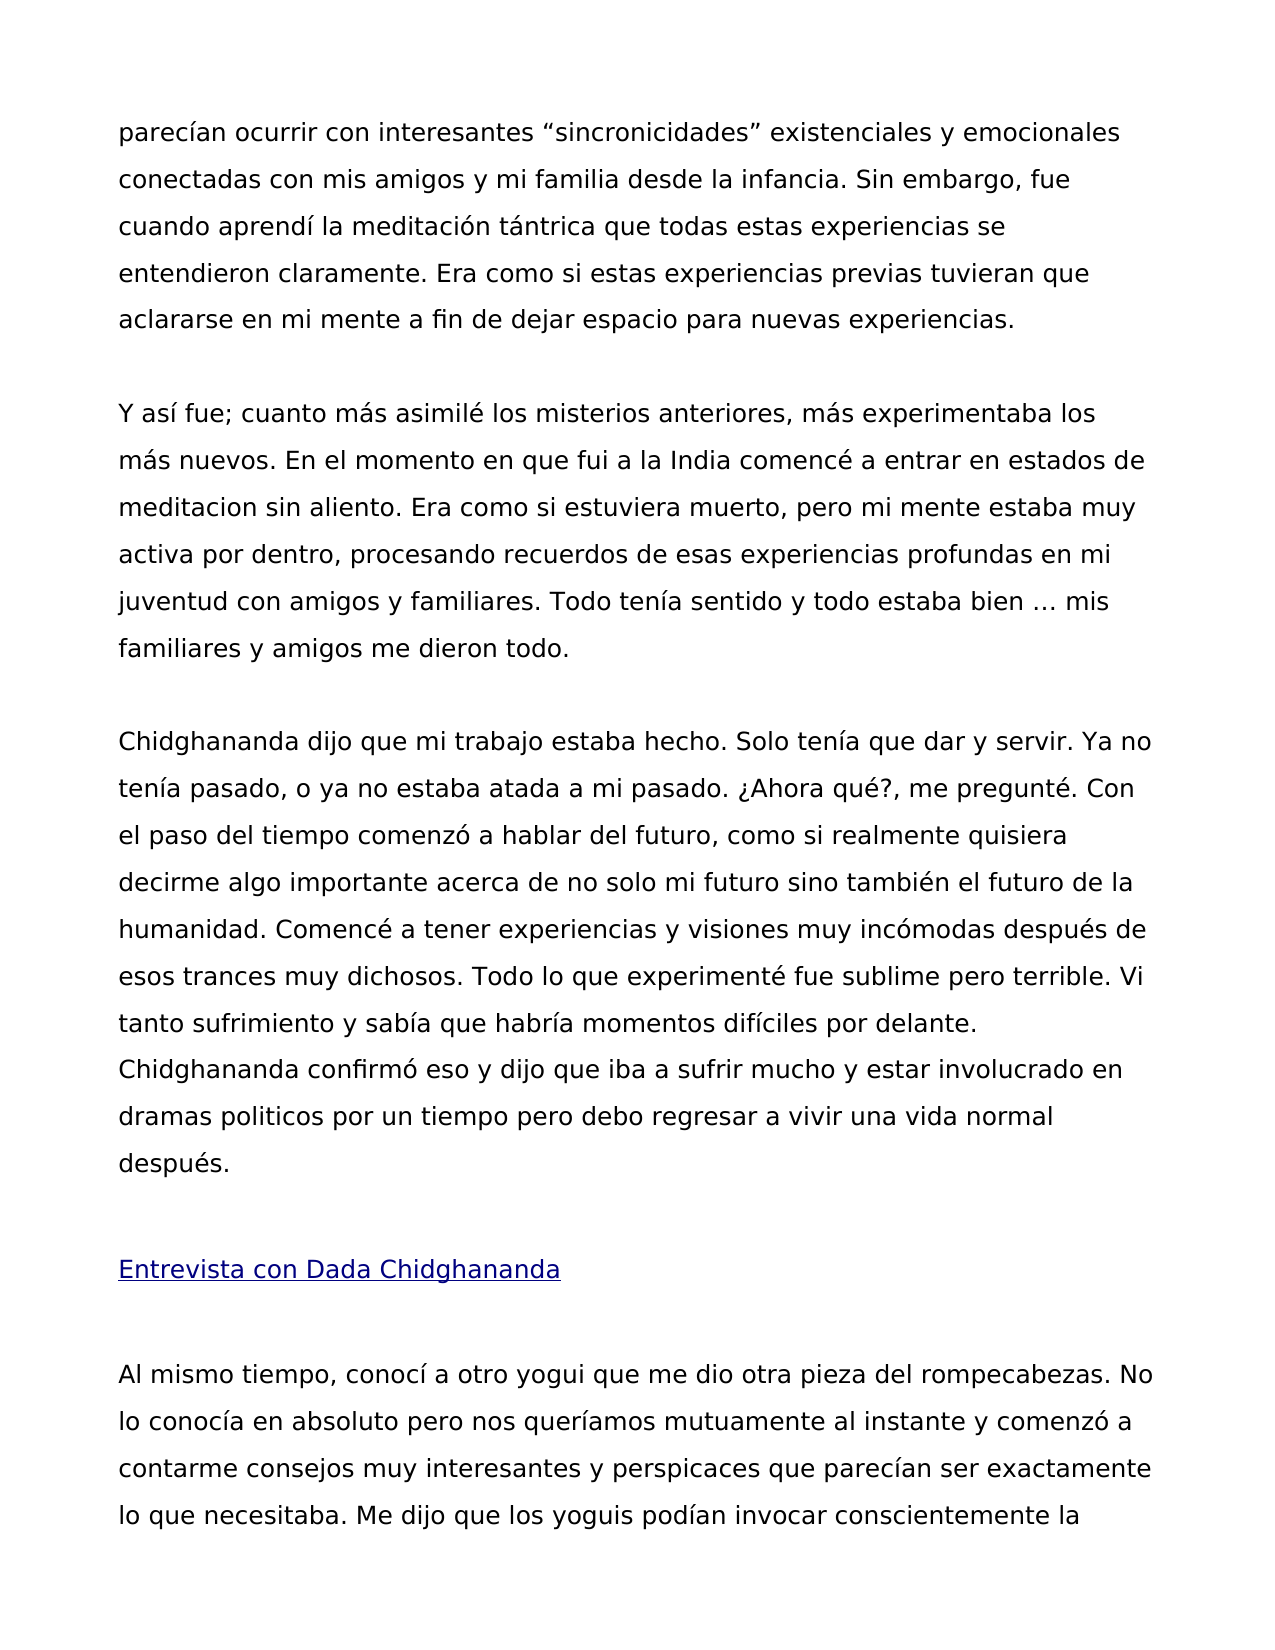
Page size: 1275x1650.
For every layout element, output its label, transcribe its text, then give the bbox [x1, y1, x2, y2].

text Entrevista con Dada Chidghananda [118, 1255, 1157, 1284]
text parecían ocurrir con interesantes “sincronicidades” existenciales y emocionales conectadas con mis amigos y mi familia desde la infancia. Sin embargo, fue cuando aprendí la meditación tántrica que todas estas experiencias se entendieron claramente. Era como si estas experiencias previas tuvieran que aclararse en mi mente a fin de dejar espacio para nuevas experiencias. Y así fue; cuanto más asimilé los misterios anteriores, más experimentaba los más nuevos. En el momento en que fui a la India comencé a entrar en estados de meditacion sin aliento. Era como si estuviera muerto, pero mi mente estaba muy activa por dentro, procesando recuerdos de esas experiencias profundas en mi juventud con amigos y familiares. Todo tenía sentido y todo estaba bien … mis familiares y amigos me dieron todo. Chidghananda dijo que mi trabajo estaba hecho. Solo tenía que dar y servir. Ya no tenía pasado, o ya no estaba atada a mi pasado. ¿Ahora qué?, me pregunté. Con el paso del tiempo comenzó a hablar del futuro, como si realmente quisiera decirme algo importante acerca de no solo mi futuro sino también el futuro de la humanidad. Comencé a tener experiencias y visiones muy incómodas después de esos trances muy dichosos. Todo lo que experimenté fue sublime pero terrible. Vi tanto sufrimiento y sabía que habría momentos difíciles por delante. Chidghananda confirmó eso y dijo que iba a sufrir mucho y estar involucrado en dramas politicos por un tiempo pero debo regresar a vivir una vida normal después. [118, 118, 1157, 1225]
text Al mismo tiempo, conocí a otro yogui que me dio otra pieza del rompecabezas. No lo conocía en absoluto pero nos queríamos mutuamente al instante y comenzó a contarme consejos muy interesantes y perspicaces que parecían ser exactamente lo que necesitaba. Me dijo que los yoguis podían invocar conscientemente la [118, 1313, 1157, 1530]
